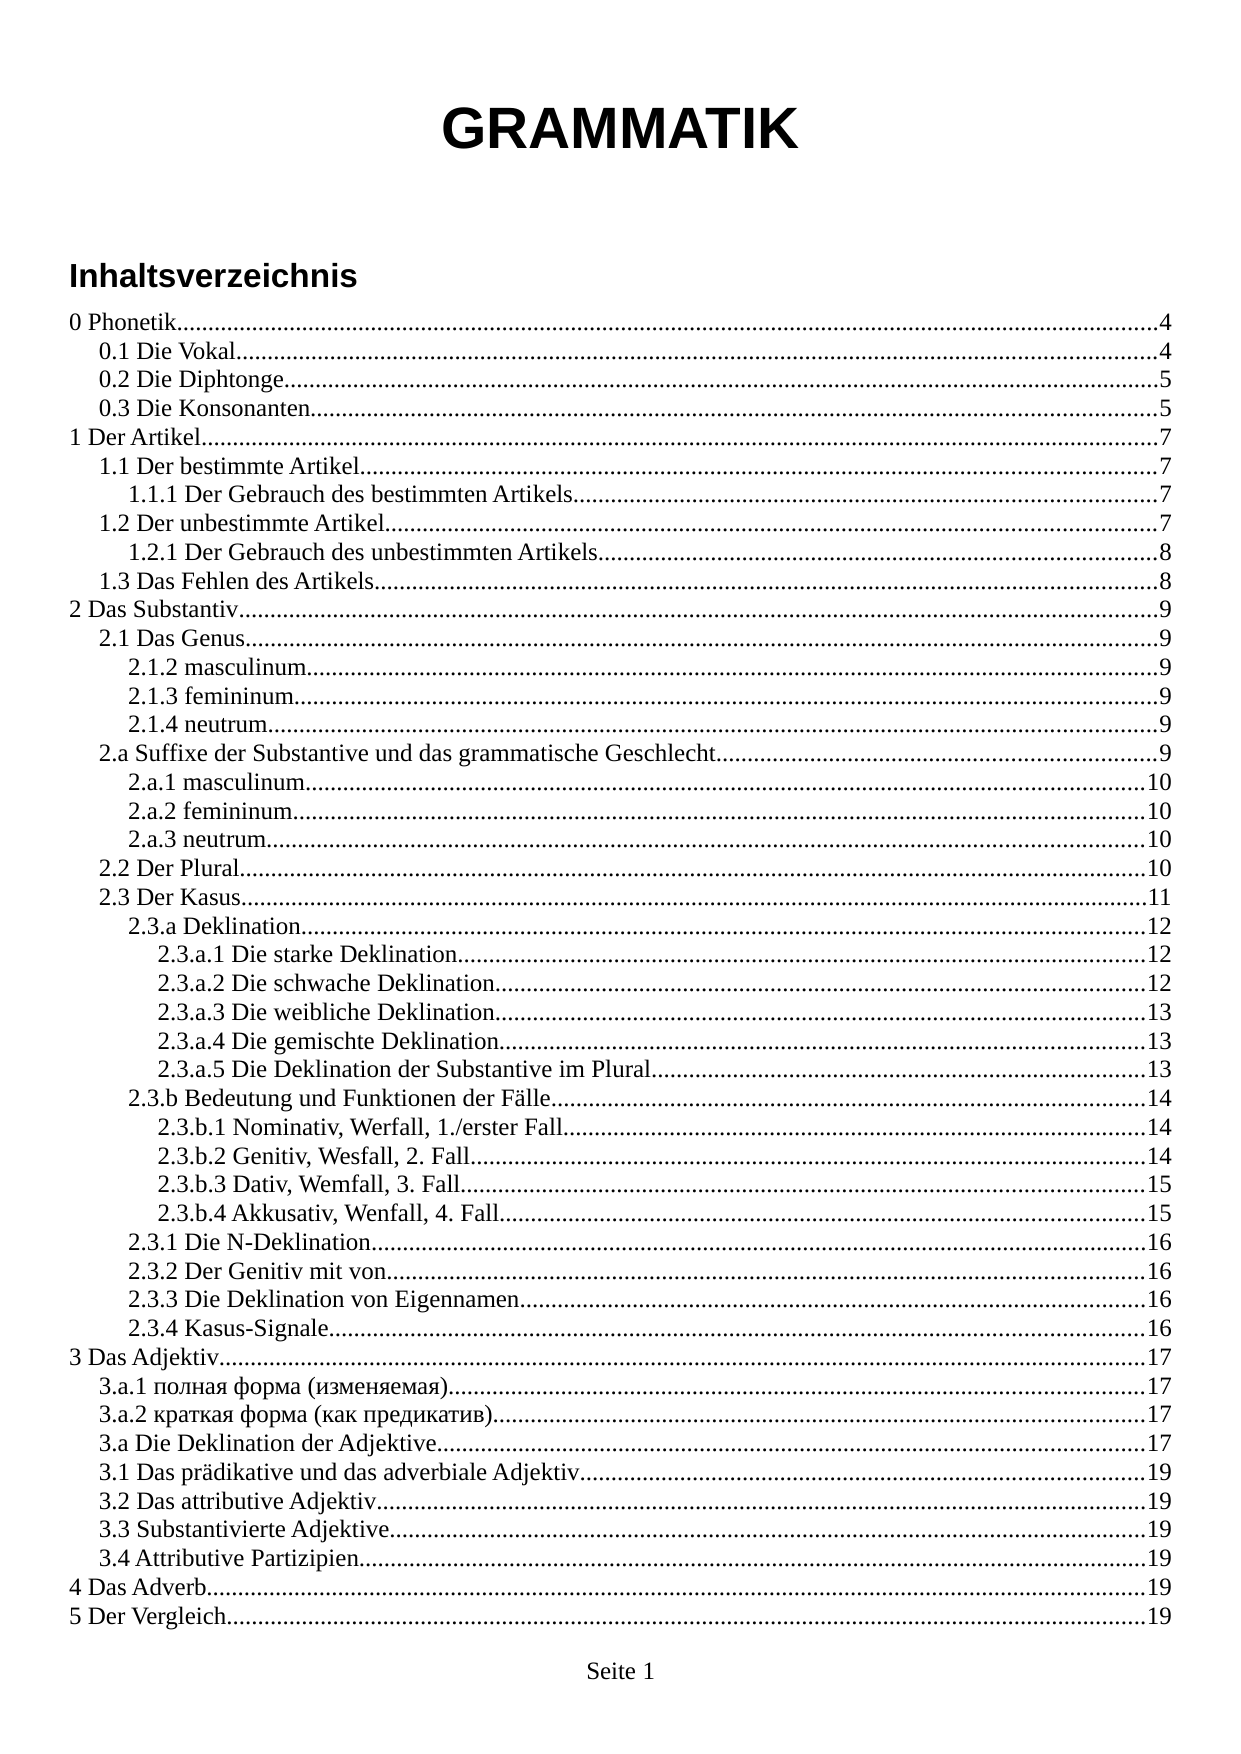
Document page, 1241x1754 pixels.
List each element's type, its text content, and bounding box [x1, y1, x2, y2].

text 1.2.1 Der Gebrauch des unbestimmten Artikels 8 [128, 537, 1172, 566]
text 3.a.2 краткая форма (как предикатив) 17 [98, 1399, 1172, 1428]
text 0.3 Die Konsonanten 5 [98, 393, 1172, 422]
text 2 Das Substantiv 9 [69, 594, 1172, 623]
text 2.3 Der Kasus 11 [98, 882, 1172, 911]
text 3.3 Substantivierte Adjektive 19 [98, 1514, 1172, 1543]
text 2.3.a.5 Die Deklination der Substantive im Plural 13 [157, 1054, 1172, 1083]
text 3.4 Attributive Partizipien 19 [98, 1543, 1172, 1572]
text 2.3.2 Der Genitiv mit von 16 [128, 1256, 1172, 1284]
text 2.3.b.1 Nominativ, Werfall, 1./erster Fall 14 [157, 1112, 1172, 1141]
text 5 Der Vergleich 19 [69, 1601, 1172, 1629]
text 2.3.b.3 Dativ, Wemfall, 3. Fall 15 [157, 1169, 1172, 1198]
text 3 Das Adjektiv 17 [69, 1342, 1172, 1371]
text 2.3.b Bedeutung und Funktionen der Fälle 14 [128, 1083, 1172, 1112]
text 2.1.2 masculinum 9 [128, 652, 1172, 681]
text 2.2 Der Plural 10 [98, 853, 1172, 882]
text 3.1 Das prädikative und das adverbiale Adjektiv 19 [98, 1457, 1172, 1486]
text 1.1.1 Der Gebrauch des bestimmten Artikels 7 [128, 479, 1172, 508]
text 2.3.a.2 Die schwache Deklination 12 [157, 968, 1172, 997]
text 2.3.a.1 Die starke Deklination 12 [157, 939, 1172, 968]
title GRAMMATIK [69, 94, 1172, 161]
text 4 Das Adverb 19 [69, 1572, 1172, 1601]
text 2.3.a.4 Die gemischte Deklination 13 [157, 1026, 1172, 1054]
subtitle Inhaltsverzeichnis [69, 256, 1172, 294]
text 2.3.b.4 Akkusativ, Wenfall, 4. Fall 15 [157, 1198, 1172, 1227]
text 0.2 Die Diphtonge 5 [98, 364, 1172, 393]
text 3.a Die Deklination der Adjektive 17 [98, 1428, 1172, 1457]
text 2.1.4 neutrum 9 [128, 709, 1172, 738]
text 1.3 Das Fehlen des Artikels 8 [98, 566, 1172, 594]
text 3.2 Das attributive Adjektiv 19 [98, 1486, 1172, 1514]
text 2.3.4 Kasus-Signale 16 [128, 1313, 1172, 1342]
text 3.a.1 полная форма (изменяемая) 17 [98, 1371, 1172, 1399]
text 1 Der Artikel 7 [69, 422, 1172, 451]
text 2.1 Das Genus 9 [98, 623, 1172, 652]
text 2.3.3 Die Deklination von Eigennamen 16 [128, 1284, 1172, 1313]
text 2.3.a Deklination 12 [128, 911, 1172, 939]
text 2.a.2 femininum 10 [128, 796, 1172, 824]
text 2.3.a.3 Die weibliche Deklination 13 [157, 997, 1172, 1026]
text 2.a.3 neutrum 10 [128, 824, 1172, 853]
text 1.2 Der unbestimmte Artikel 7 [98, 508, 1172, 537]
text 0.1 Die Vokal 4 [98, 336, 1172, 364]
text 1.1 Der bestimmte Artikel 7 [98, 451, 1172, 479]
text 2.1.3 femininum 9 [128, 681, 1172, 709]
text 2.a Suffixe der Substantive und das grammatische Geschlecht 9 [98, 738, 1172, 767]
text 0 Phonetik 4 [69, 307, 1172, 336]
text 2.3.b.2 Genitiv, Wesfall, 2. Fall 14 [157, 1141, 1172, 1169]
text 2.3.1 Die N-Deklination 16 [128, 1227, 1172, 1256]
text 2.a.1 masculinum 10 [128, 767, 1172, 796]
